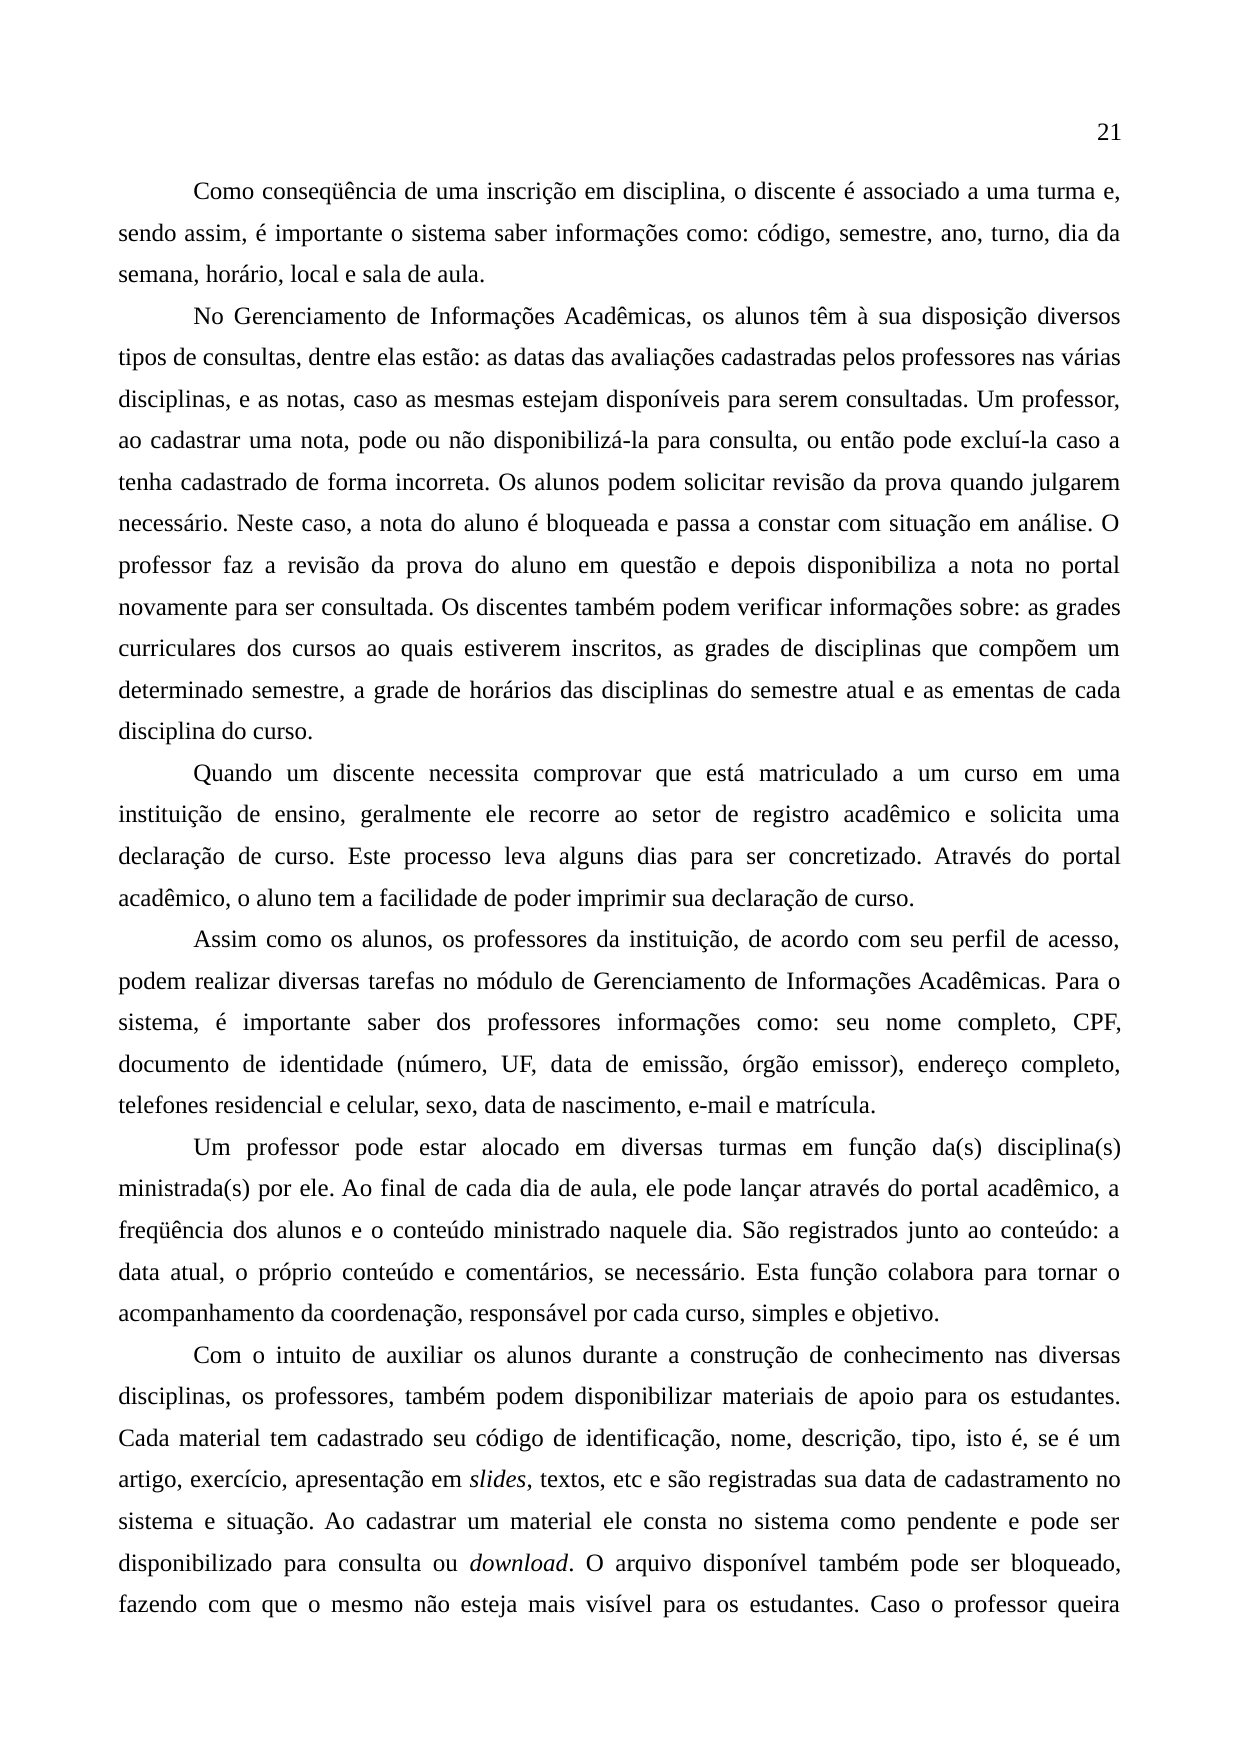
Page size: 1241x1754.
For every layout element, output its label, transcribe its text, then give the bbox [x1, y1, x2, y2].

text Quando um discente necessita comprovar que está matriculado a um curso em uma instituição de ensino, geralmente ele recorre ao setor de registro acadêmico e solicita uma declaração de curso. Este processo leva alguns dias para ser concretizado. Através do portal acadêmico, o aluno tem a facilidade de poder imprimir sua declaração de curso. [118, 759, 1122, 911]
text Assim como os alunos, os professores da instituição, de acordo com seu perfil de acesso, podem realizar diversas tarefas no módulo de Gerenciamento de Informações Acadêmicas. Para o sistema, é importante saber dos professores informações como: seu nome completo, CPF, documento de identidade (número, UF, data de emissão, órgão emissor), endereço completo, telefones residencial e celular, sexo, data de nascimento, e-mail e matrícula. [118, 925, 1122, 1119]
text No Gerenciamento de Informações Acadêmicas, os alunos têm à sua disposição diversos tipos de consultas, dentre elas estão: as datas das avaliações cadastradas pelos professores nas várias disciplinas, e as notas, caso as mesmas estejam disponíveis para serem consultadas. Um professor, ao cadastrar uma nota, pode ou não disponibilizá-la para consulta, ou então pode excluí-la caso a tenha cadastrado de forma incorreta. Os alunos podem solicitar revisão da prova quando julgarem necessário. Neste caso, a nota do aluno é bloqueada e passa a constar com situação em análise. O professor faz a revisão da prova do aluno em questão e depois disponibiliza a nota no portal novamente para ser consultada. Os discentes também podem verificar informações sobre: as grades curriculares dos cursos ao quais estiverem inscritos, as grades de disciplinas que compõem um determinado semestre, a grade de horários das disciplinas do semestre atual e as ementas de cada disciplina do curso. [118, 302, 1122, 745]
text Com o intuito de auxiliar os alunos durante a construção de conhecimento nas diversas disciplinas, os professores, também podem disponibilizar materiais de apoio para os estudantes. Cada material tem cadastrado seu código de identificação, nome, descrição, tipo, isto é, se é um artigo, exercício, apresentação em slides, textos, etc e são registradas sua data de cadastramento no sistema e situação. Ao cadastrar um material ele consta no sistema como pendente e pode ser disponibilizado para consulta ou download. O arquivo disponível também pode ser bloqueado, fazendo com que o mesmo não esteja mais visível para os estudantes. Caso o professor queira [118, 1341, 1122, 1618]
text Um professor pode estar alocado em diversas turmas em função da(s) disciplina(s) ministrada(s) por ele. Ao final de cada dia de aula, ele pode lançar através do portal acadêmico, a freqüência dos alunos e o conteúdo ministrado naquele dia. São registrados junto ao conteúdo: a data atual, o próprio conteúdo e comentários, se necessário. Esta função colabora para tornar o acompanhamento da coordenação, responsável por cada curso, simples e objetivo. [118, 1133, 1122, 1327]
text Como conseqüência de uma inscrição em disciplina, o discente é associado a uma turma e, sendo assim, é importante o sistema saber informações como: código, semestre, ano, turno, dia da semana, horário, local e sala de aula. [118, 177, 1122, 288]
